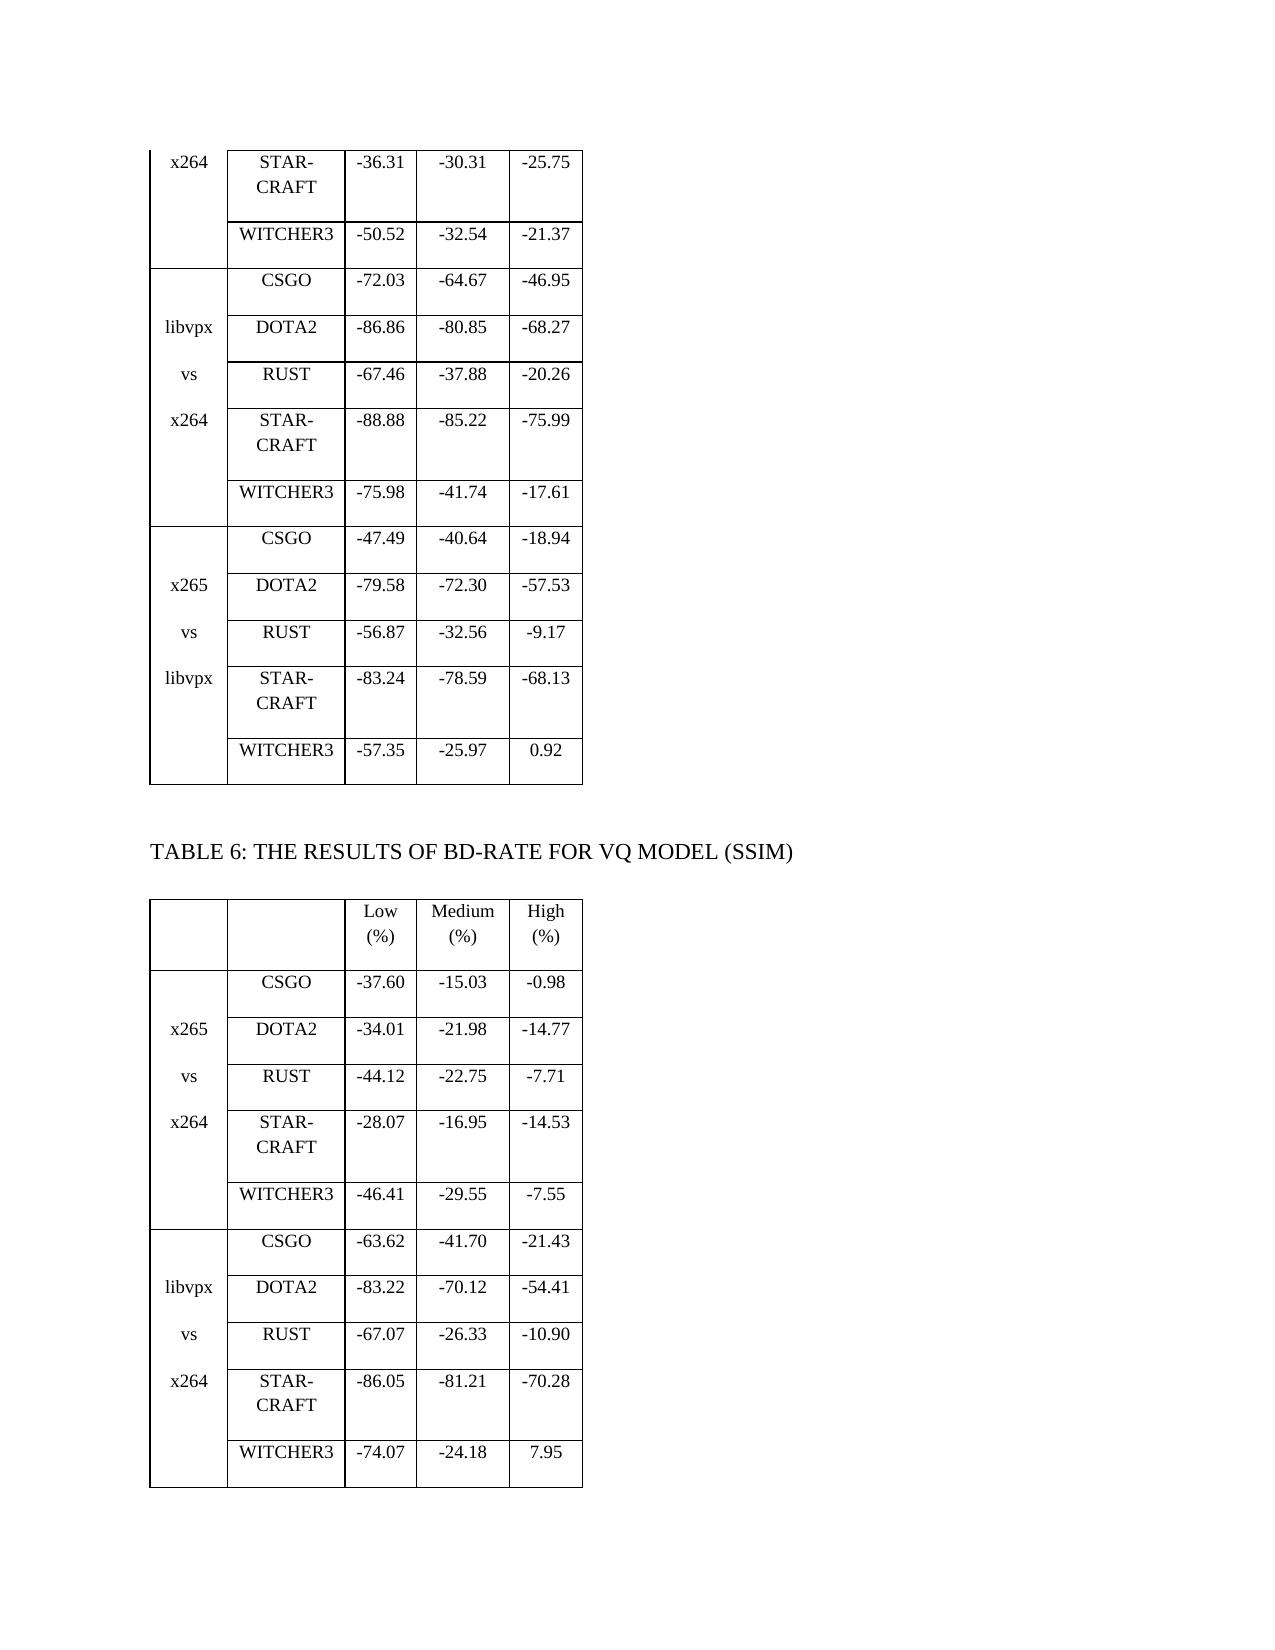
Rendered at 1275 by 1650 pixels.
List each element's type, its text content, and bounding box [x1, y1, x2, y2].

table_cell 7.95 [510, 1441, 582, 1487]
table_cell -25.97 [417, 739, 509, 784]
table_cell x264 [151, 408, 227, 479]
table_cell -67.07 [346, 1323, 416, 1368]
table_cell RUST [228, 363, 344, 408]
table_header [151, 900, 227, 970]
table_cell -83.24 [346, 667, 416, 738]
table_cell x264 [151, 150, 227, 221]
table_cell -56.87 [346, 621, 416, 666]
table_cell STAR-CRAFT [228, 667, 344, 738]
table_cell -14.77 [510, 1018, 582, 1064]
table_cell RUST [228, 621, 344, 666]
table_cell vs [151, 1322, 227, 1368]
table_cell -34.01 [346, 1018, 416, 1064]
text TABLE 6: THE RESULTS OF BD-RATE FOR VQ MODEL (SSIM) [150, 838, 1125, 865]
table_cell -22.75 [417, 1065, 509, 1110]
table_cell WITCHER3 [228, 739, 344, 784]
table_cell -18.94 [510, 527, 582, 573]
table_cell -86.05 [346, 1370, 416, 1440]
table_cell -24.18 [417, 1441, 509, 1487]
table_cell -80.85 [417, 316, 509, 361]
table_cell x265 [151, 573, 227, 619]
table_cell -72.30 [417, 574, 509, 619]
table_cell -28.07 [346, 1111, 416, 1182]
table_cell libvpx [151, 1275, 227, 1322]
table_cell -30.31 [417, 151, 509, 221]
table_cell vs [151, 620, 227, 666]
table_cell -79.58 [346, 574, 416, 619]
table_cell -25.75 [510, 151, 582, 221]
table_cell -20.26 [510, 363, 582, 408]
table_cell -46.41 [346, 1183, 416, 1228]
table_header [228, 900, 344, 970]
table_cell -10.90 [510, 1323, 582, 1368]
table_cell -68.13 [510, 667, 582, 738]
table_cell [151, 527, 227, 573]
table_cell -41.74 [417, 481, 509, 526]
table_cell -70.12 [417, 1276, 509, 1322]
table_cell -50.52 [346, 223, 416, 268]
table_cell [151, 971, 227, 1017]
table_cell -15.03 [417, 971, 509, 1017]
table_cell x265 [151, 1017, 227, 1064]
table_cell STAR-CRAFT [228, 1111, 344, 1182]
table_cell -67.46 [346, 363, 416, 408]
table_cell vs [151, 361, 227, 408]
table_cell -0.98 [510, 971, 582, 1017]
table_cell -68.27 [510, 316, 582, 361]
table_cell STAR-CRAFT [228, 409, 344, 479]
table_cell -16.95 [417, 1111, 509, 1182]
table_cell -40.64 [417, 527, 509, 573]
table_cell DOTA2 [228, 316, 344, 361]
table_cell DOTA2 [228, 574, 344, 619]
table_cell -32.54 [417, 223, 509, 268]
table_cell -85.22 [417, 409, 509, 479]
table_cell -74.07 [346, 1441, 416, 1487]
table_cell -32.56 [417, 621, 509, 666]
table_cell -7.55 [510, 1183, 582, 1228]
table_cell -29.55 [417, 1183, 509, 1228]
table_cell [151, 1230, 227, 1275]
table_cell WITCHER3 [228, 481, 344, 526]
table_cell -63.62 [346, 1230, 416, 1275]
table_cell -37.88 [417, 363, 509, 408]
table_cell -75.98 [346, 481, 416, 526]
table_cell -21.43 [510, 1230, 582, 1275]
table_cell WITCHER3 [228, 1441, 344, 1487]
table_cell -21.98 [417, 1018, 509, 1064]
table_cell [151, 1182, 227, 1228]
table_cell -86.86 [346, 316, 416, 361]
table_cell -47.49 [346, 527, 416, 573]
table_cell RUST [228, 1323, 344, 1368]
table_cell CSGO [228, 1230, 344, 1275]
table_cell WITCHER3 [228, 1183, 344, 1228]
table_cell -75.99 [510, 409, 582, 479]
table_cell -17.61 [510, 481, 582, 526]
table_cell -54.41 [510, 1276, 582, 1322]
table_cell x264 [151, 1369, 227, 1440]
table_cell -72.03 [346, 269, 416, 315]
table_cell -36.31 [346, 151, 416, 221]
table_cell libvpx [151, 315, 227, 361]
table_cell -41.70 [417, 1230, 509, 1275]
table_cell -14.53 [510, 1111, 582, 1182]
table_header High (%) [510, 900, 582, 970]
table_cell -21.37 [510, 223, 582, 268]
table_cell vs [151, 1064, 227, 1110]
table_cell -7.71 [510, 1065, 582, 1110]
table_cell -88.88 [346, 409, 416, 479]
table_cell WITCHER3 [228, 223, 344, 268]
table_cell [151, 738, 227, 784]
table_cell CSGO [228, 269, 344, 315]
table_cell STAR-CRAFT [228, 151, 344, 221]
table_cell RUST [228, 1065, 344, 1110]
table_header Low (%) [346, 900, 416, 970]
table_cell -57.35 [346, 739, 416, 784]
table_cell -37.60 [346, 971, 416, 1017]
table_cell [151, 1440, 227, 1487]
table_cell DOTA2 [228, 1276, 344, 1322]
table_cell libvpx [151, 666, 227, 738]
table_cell -44.12 [346, 1065, 416, 1110]
table_header Medium (%) [417, 900, 509, 970]
table_cell 0.92 [510, 739, 582, 784]
table_cell [151, 221, 227, 268]
table_cell -57.53 [510, 574, 582, 619]
table_cell -83.22 [346, 1276, 416, 1322]
table_cell STAR-CRAFT [228, 1370, 344, 1440]
table_cell -64.67 [417, 269, 509, 315]
table_cell [151, 269, 227, 315]
table_cell [151, 480, 227, 526]
table_cell -46.95 [510, 269, 582, 315]
table_cell CSGO [228, 527, 344, 573]
table_cell -78.59 [417, 667, 509, 738]
table_cell DOTA2 [228, 1018, 344, 1064]
table_cell CSGO [228, 971, 344, 1017]
table_cell -26.33 [417, 1323, 509, 1368]
table_cell -9.17 [510, 621, 582, 666]
table_cell x264 [151, 1110, 227, 1182]
table_cell -81.21 [417, 1370, 509, 1440]
table_cell -70.28 [510, 1370, 582, 1440]
